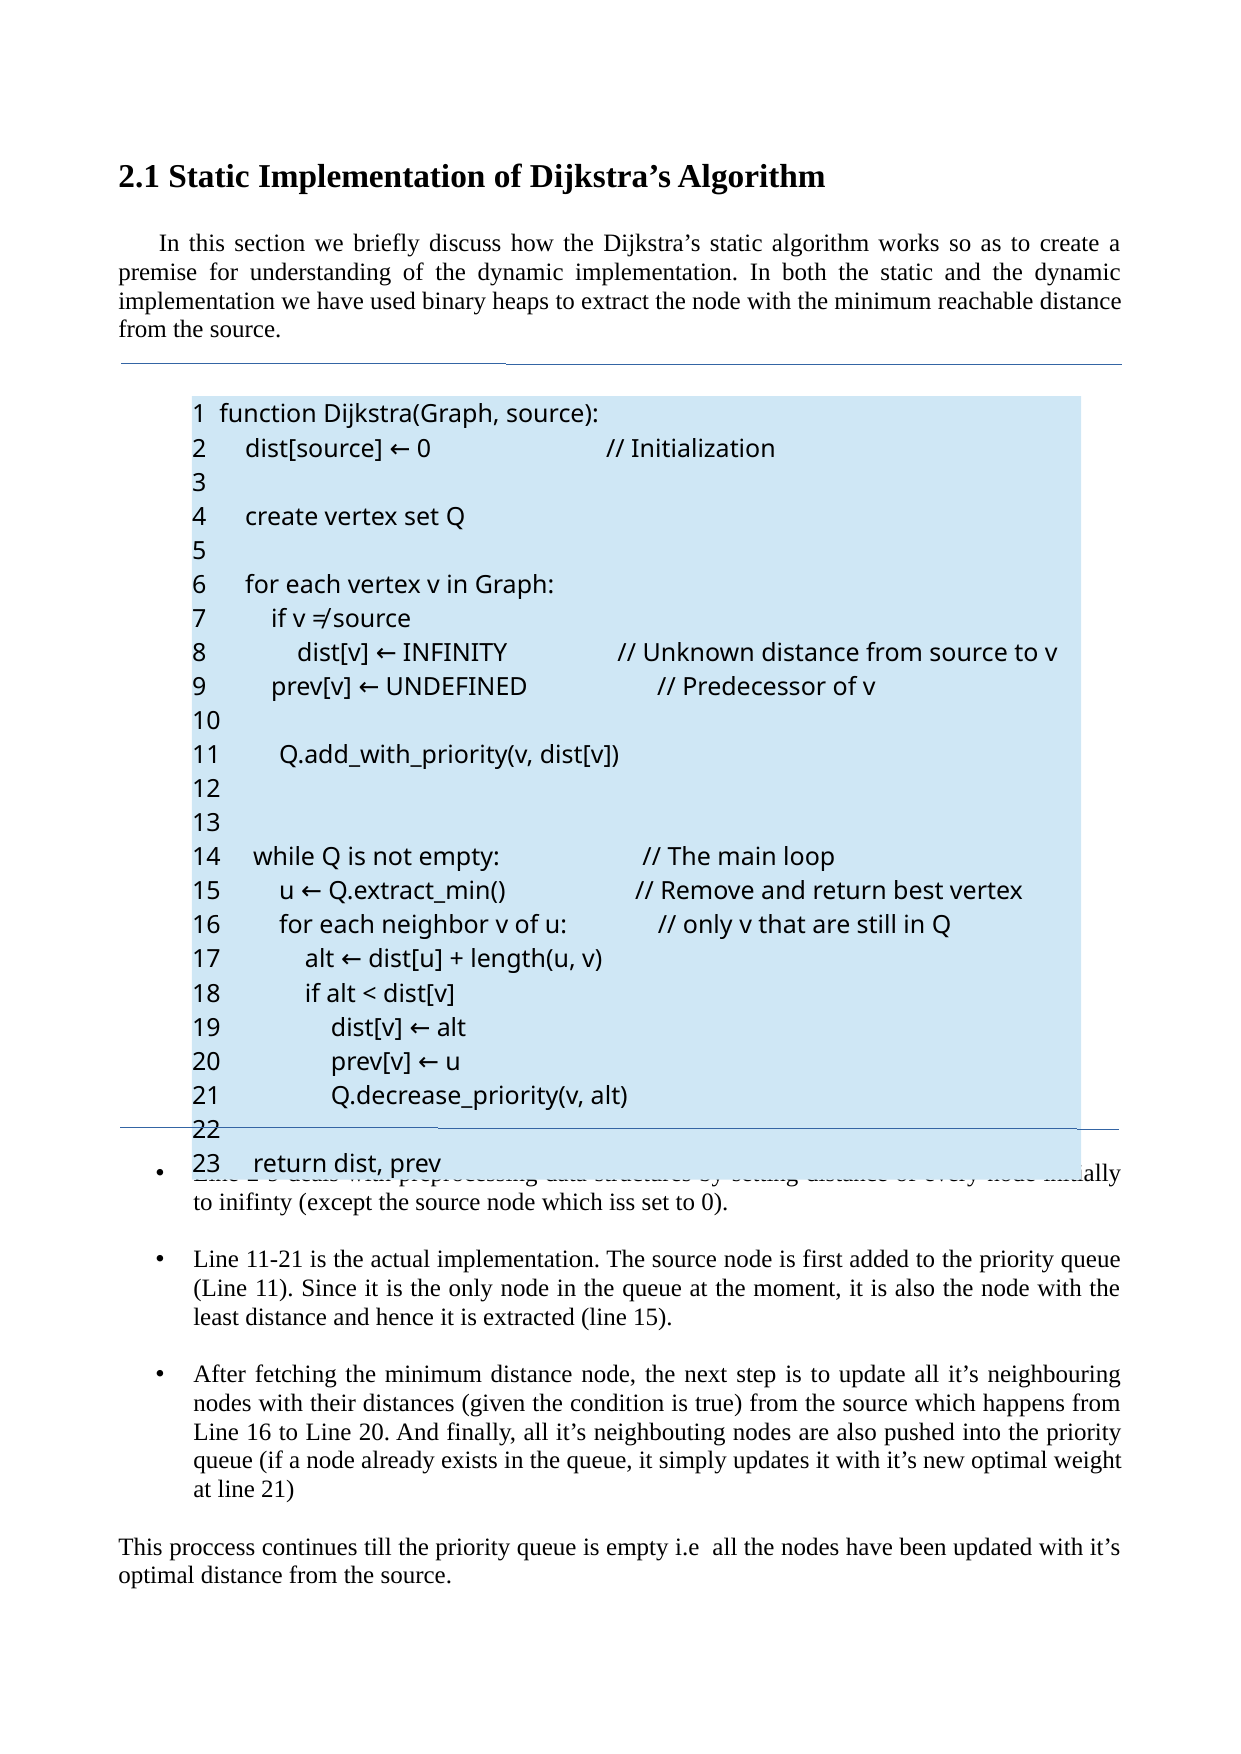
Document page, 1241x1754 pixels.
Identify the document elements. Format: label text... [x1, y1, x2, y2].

list Line 11-21 is the actual implementation. The source node is first added to the priority queue (Line 11). Since it is the only node in the queue at the moment, it is also the node with the least distance and hence it is extracted (line 15). [156, 1244, 1122, 1330]
text 2.1 Static Implementation of Dijkstra’s Algorithm [118, 156, 1122, 195]
text Algorithm 1 [118, 1100, 191, 1129]
text This proccess continues till the priority queue is empty i.e all the nodes have been updated with it’s optimal distance from the source. [118, 1532, 1122, 1589]
text Algorithm 1 [1082, 1100, 1122, 1129]
list After fetching the minimum distance node, the next step is to update all it’s neighbouring nodes with their distances (given the condition is true) from the source which happens from Line 16 to Line 20. And finally, all it’s neighbouting nodes are also pushed into the priority queue (if a node already exists in the queue, it simply updates it with it’s new optimal weight at line 21) [156, 1359, 1122, 1503]
text In this section we briefly discuss how the Dijkstra’s static algorithm works so as to create a premise for understanding of the dynamic implementation. In both the static and the dynamic implementation we have used binary heaps to extract the node with the minimum reachable distance from the source. [118, 226, 1122, 343]
list Line 2-9 deals with preprocessing data structures by setting distance of every node initially to inifinty (except the source node which iss set to 0). [156, 1158, 1122, 1215]
